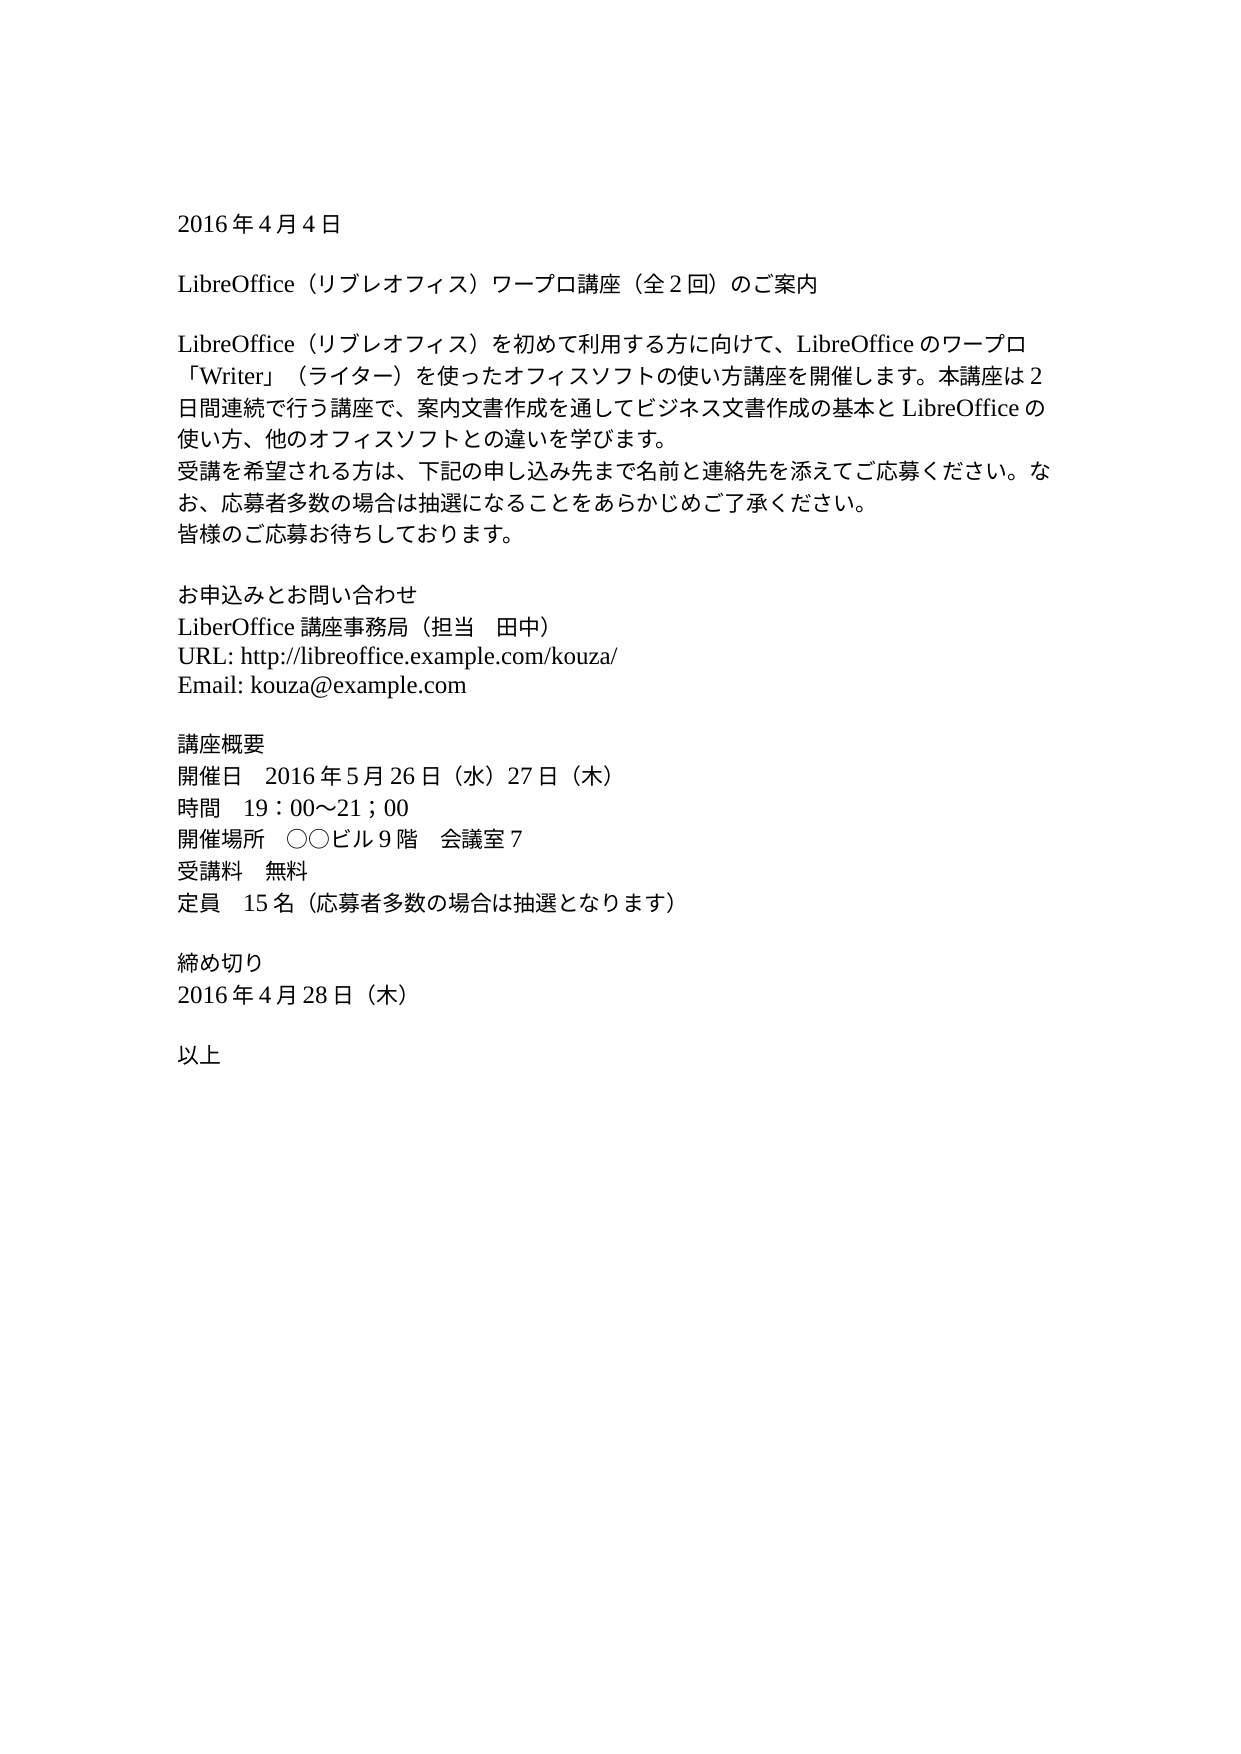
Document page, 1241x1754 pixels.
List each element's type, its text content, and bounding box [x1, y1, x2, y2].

text 2016年4月28日（木） [177, 978, 1063, 1009]
text 開催場所 ○○ビル9階 会議室7 [177, 822, 1063, 854]
text LibreOffice（リブレオフィス）を初めて利用する方に向けて、LibreOfficeのワープロ「Writer」（ライター）を使ったオフィスソフトの使い方講座を開催します。本講座は2日間連続で行う講座で、案内文書作成を通してビジネス文書作成の基本とLibreOfficeの使い方、他のオフィスソフトとの違いを学びます。 [177, 327, 1063, 454]
text LiberOffice講座事務局（担当 田中） [177, 609, 1063, 641]
text Email: kouza@example.com [177, 670, 1063, 699]
text URL: http://libreoffice.example.com/kouza/ [177, 641, 1063, 670]
text 皆様のご応募お待ちしております。 [177, 517, 1063, 549]
text 定員 15名（応募者多数の場合は抽選となります） [177, 886, 1063, 917]
text 2016年4月4日 [177, 207, 1063, 238]
text 開催日 2016年5月26日（水）27日（木） [177, 759, 1063, 791]
text 時間 19：00～21；00 [177, 791, 1063, 822]
text 以上 [177, 1038, 1063, 1070]
text 受講を希望される方は、下記の申し込み先まで名前と連絡先を添えてご応募ください。なお、応募者多数の場合は抽選になることをあらかじめご了承ください。 [177, 454, 1063, 517]
text 締め切り [177, 946, 1063, 978]
text 講座概要 [177, 727, 1063, 759]
text LibreOffice（リブレオフィス）ワープロ講座（全2回）のご案内 [177, 267, 1063, 299]
text 受講料 無料 [177, 854, 1063, 886]
text お申込みとお問い合わせ [177, 578, 1063, 609]
